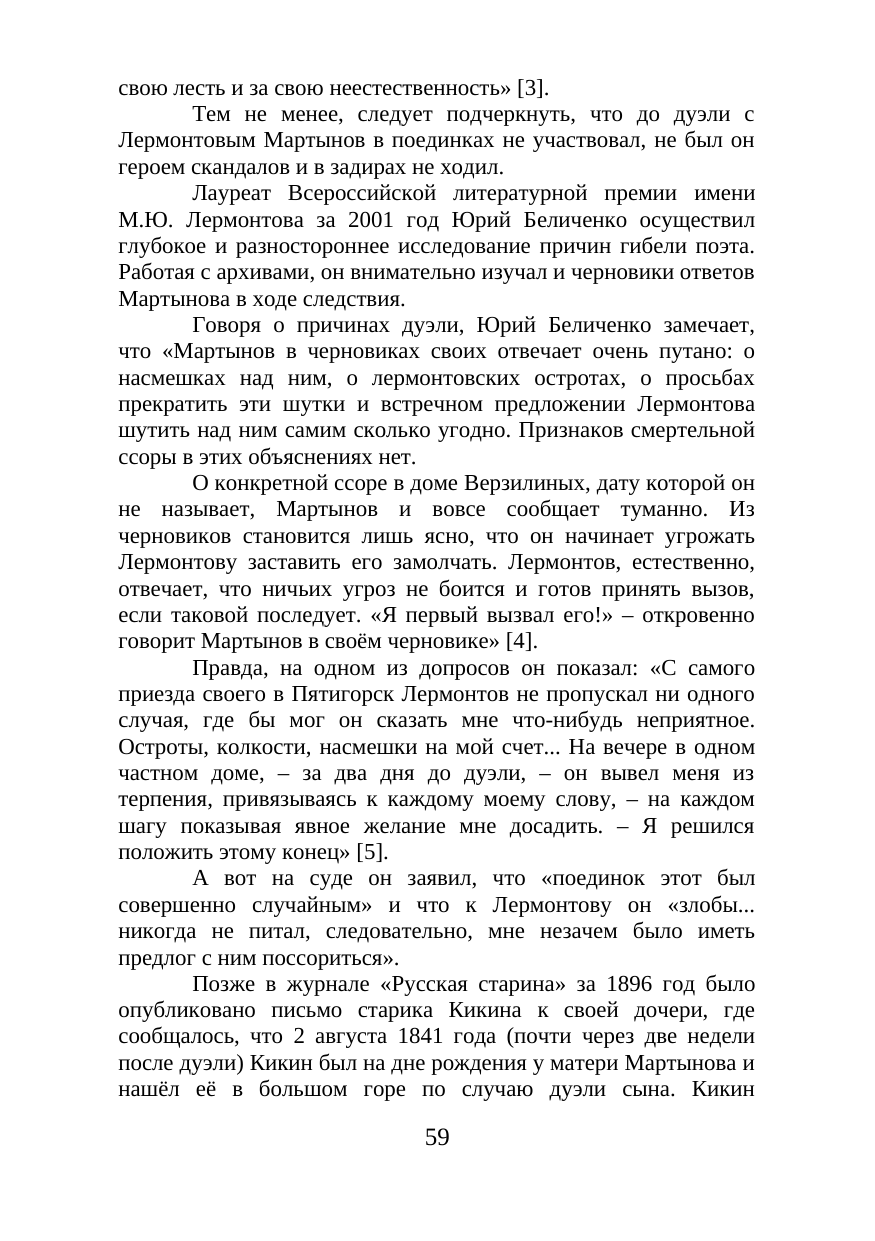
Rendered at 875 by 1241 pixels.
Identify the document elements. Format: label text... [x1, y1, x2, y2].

text Правда, на одном из допросов он показал: «С самого приезда своего в Пятигорск Лермонтов не пропускал ни одного случая, где бы мог он сказать мне что-нибудь неприятное. Остроты, колкости, насмешки на мой счет... На вечере в одном частном доме, ‒ за два дня до дуэли, ‒ он вывел меня из терпения, привязываясь к каждому моему слову, ‒ на каждом шагу показывая явное желание мне досадить. ‒ Я решился положить этому конец» [5]. [118, 654, 756, 864]
text Говоря о причинах дуэли, Юрий Беличенко замечает, что «Мартынов в черновиках своих отвечает очень путано: о насмешках над ним, о лермонтовских остротах, о просьбах прекратить эти шутки и встречном предложении Лермонтова шутить над ним самим сколько угодно. Признаков смертельной ссоры в этих объяснениях нет. [118, 311, 756, 469]
text О конкретной ссоре в доме Верзилиных, дату которой он не называет, Мартынов и вовсе сообщает туманно. Из черновиков становится лишь ясно, что он начинает угрожать Лермонтову заставить его замолчать. Лермонтов, естественно, отвечает, что ничьих угроз не боится и готов принять вызов, если таковой последует. «Я первый вызвал его!» ‒ откровенно говорит Мартынов в своём черновике» [4]. [118, 469, 756, 654]
text Тем не менее, следует подчеркнуть, что до дуэли с Лермонтовым Мартынов в поединках не участвовал, не был он героем скандалов и в задирах не ходил. [118, 100, 756, 179]
text Позже в журнале «Русская старина» за 1896 год было опубликовано письмо старика Кикина к своей дочери, где сообщалось, что 2 августа 1841 года (почти через две недели после дуэли) Кикин был на дне рождения у матери Мартынова и нашёл её в большом горе по случаю дуэли сына. Кикин [118, 970, 756, 1102]
text свою лесть и за свою неестественность» [3]. [118, 74, 756, 100]
text А вот на суде он заявил, что «поединок этот был совершенно случайным» и что к Лермонтову он «злобы... никогда не питал, следовательно, мне незачем было иметь предлог с ним поссориться». [118, 864, 756, 970]
text Лауреат Всероссийской литературной премии имени М.Ю. Лермонтова за 2001 год Юрий Беличенко осуществил глубокое и разностороннее исследование причин гибели поэта. Работая с архивами, он внимательно изучал и черновики ответов Мартынова в ходе следствия. [118, 179, 756, 311]
